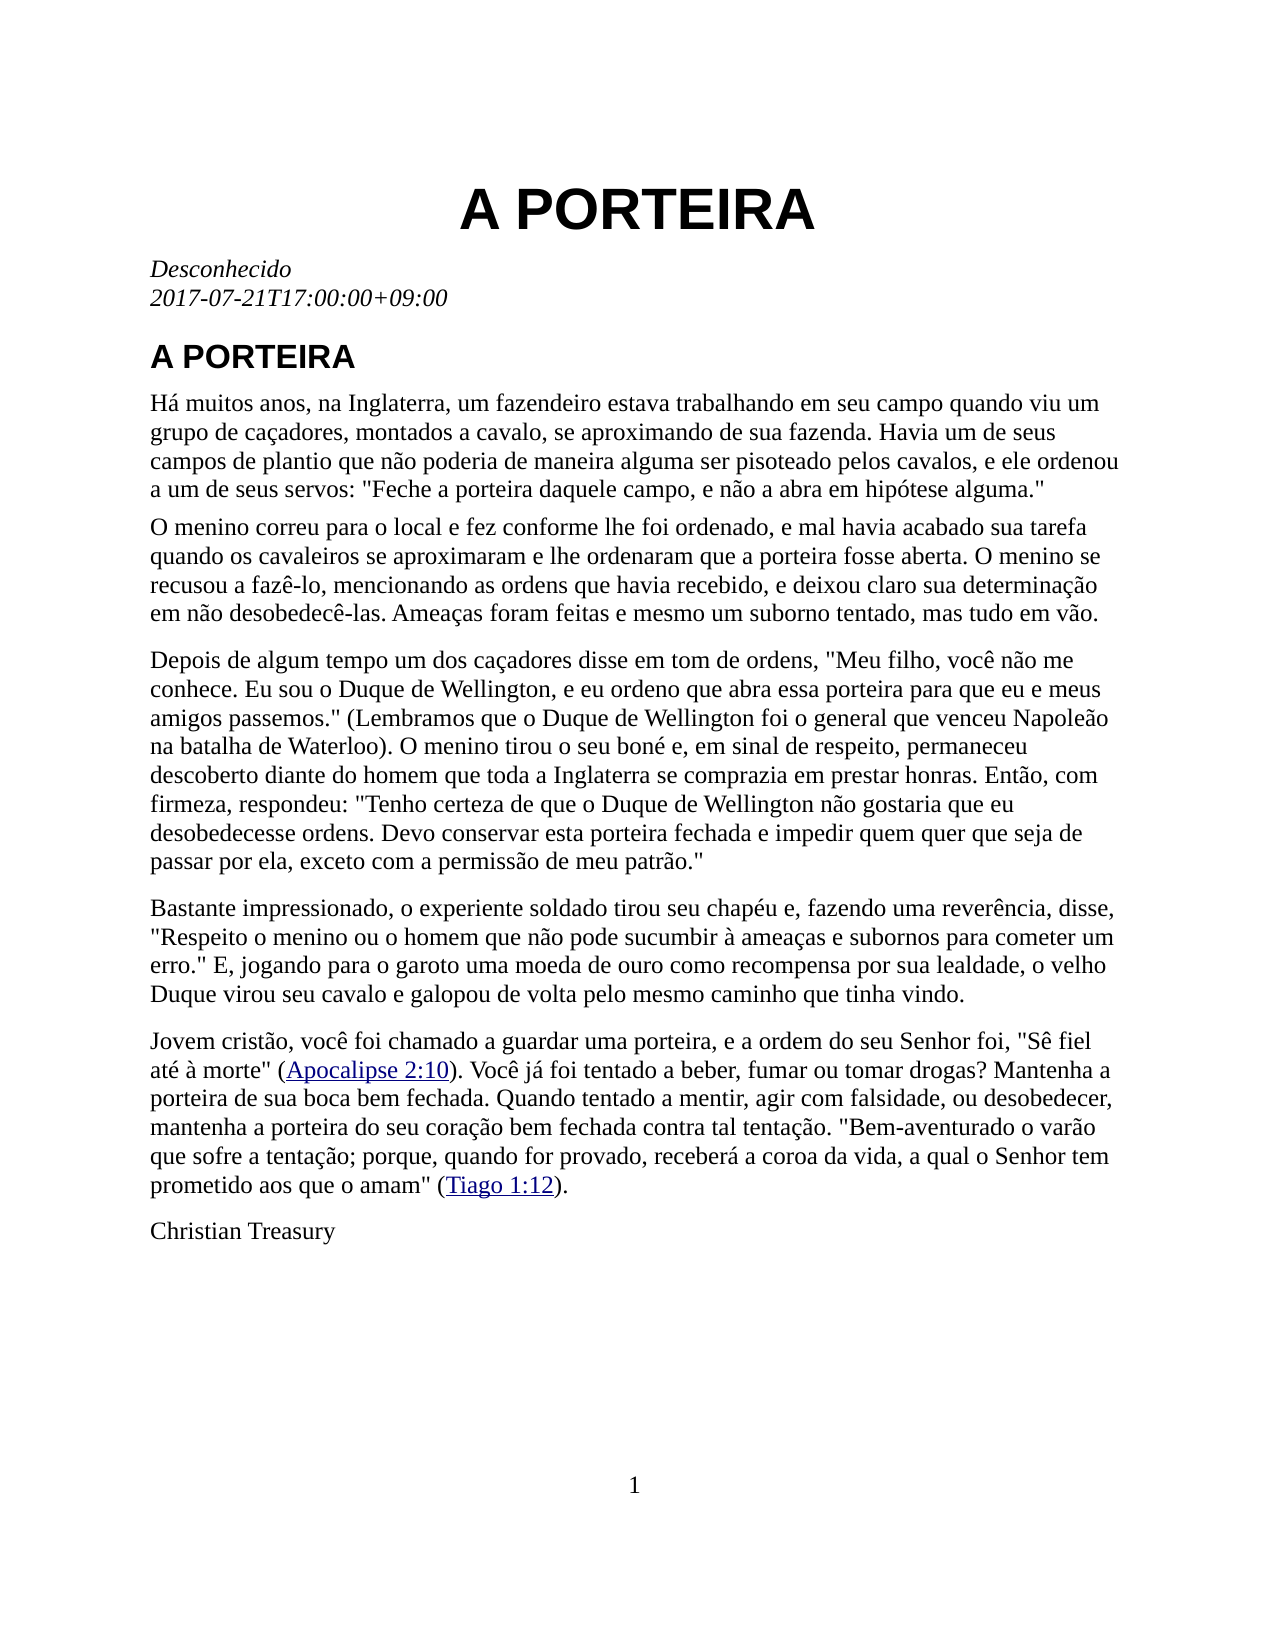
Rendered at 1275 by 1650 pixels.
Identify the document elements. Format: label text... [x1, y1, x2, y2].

text 2017-07-21T17:00:00+09:00 [150, 283, 1125, 312]
title A PORTEIRA [150, 175, 1125, 242]
text Christian Treasury [150, 1216, 1125, 1245]
subtitle A PORTEIRA [150, 337, 1125, 376]
text Bastante impressionado, o experiente soldado tirou seu chapéu e, fazendo uma reverência, disse, "Respeito o menino ou o homem que não pode sucumbir à ameaças e subornos para cometer um erro." E, jogando para o garoto uma moeda de ouro como recompensa por sua lealdade, o velho Duque virou seu cavalo e galopou de volta pelo mesmo caminho que tinha vindo. [150, 893, 1125, 1008]
text Depois de algum tempo um dos caçadores disse em tom de ordens, "Meu filho, você não me conhece. Eu sou o Duque de Wellington, e eu ordeno que abra essa porteira para que eu e meus amigos passemos." (Lembramos que o Duque de Wellington foi o general que venceu Napoleão na batalha de Waterloo). O menino tirou o seu boné e, em sinal de respeito, permaneceu descoberto diante do homem que toda a Inglaterra se comprazia em prestar honras. Então, com firmeza, respondeu: "Tenho certeza de que o Duque de Wellington não gostaria que eu desobedecesse ordens. Devo conservar esta porteira fechada e impedir quem quer que seja de passar por ela, exceto com a permissão de meu patrão." [150, 645, 1125, 875]
text O menino correu para o local e fez conforme lhe foi ordenado, e mal havia acabado sua tarefa quando os cavaleiros se aproximaram e lhe ordenaram que a porteira fosse aberta. O menino se recusou a fazê-lo, mencionando as ordens que havia recebido, e deixou claro sua determinação em não desobedecê-las. Ameaças foram feitas e mesmo um suborno tentado, mas tudo em vão. [150, 512, 1125, 627]
text Há muitos anos, na Inglaterra, um fazendeiro estava trabalhando em seu campo quando viu um grupo de caçadores, montados a cavalo, se aproximando de sua fazenda. Havia um de seus campos de plantio que não poderia de maneira alguma ser pisoteado pelos cavalos, e ele ordenou a um de seus servos: "Feche a porteira daquele campo, e não a abra em hipótese alguma." [150, 388, 1125, 503]
text Jovem cristão, você foi chamado a guardar uma porteira, e a ordem do seu Senhor foi, "Sê fiel até à morte" (Apocalipse 2:10). Você já foi tentado a beber, fumar ou tomar drogas? Mantenha a porteira de sua boca bem fechada. Quando tentado a mentir, agir com falsidade, ou desobedecer, mantenha a porteira do seu coração bem fechada contra tal tentação. "Bem-aventurado o varão que sofre a tentação; porque, quando for provado, receberá a coroa da vida, a qual o Senhor tem prometido aos que o amam" (Tiago 1:12). [150, 1026, 1125, 1198]
text Desconhecido [150, 254, 1125, 283]
